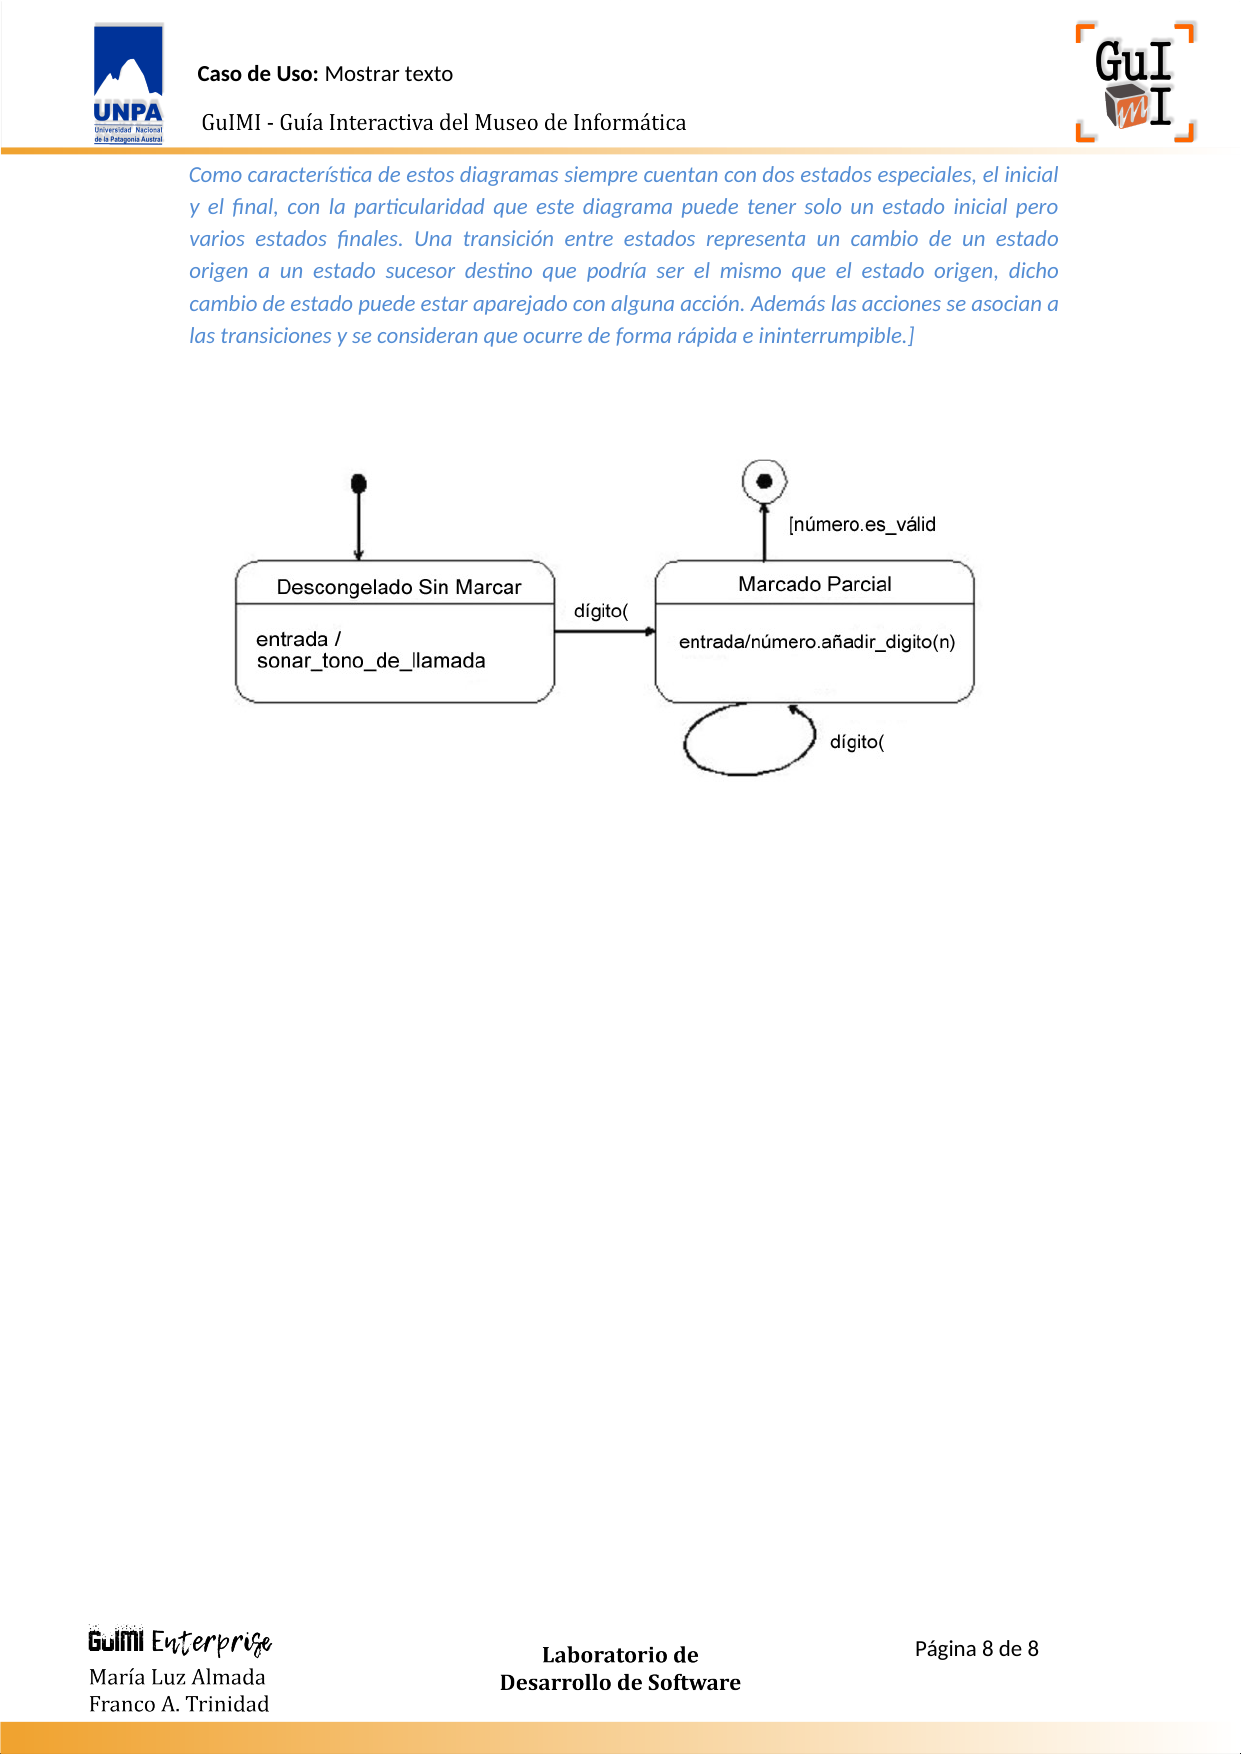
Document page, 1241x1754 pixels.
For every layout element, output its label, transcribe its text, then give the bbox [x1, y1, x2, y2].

picture [0, 1613, 1241, 1754]
picture [193, 436, 1012, 796]
text Como característica de estos diagramas siempre cuentan con dos estados especiales, el inicial y el final, con la particularidad que este diagrama puede tener solo un estado inicial pero varios estados finales. Una transición entre estados representa un cambio de un estado origen a un estado sucesor destino que podría ser el mismo que el estado origen, dicho cambio de estado puede estar aparejado con alguna acción. Además las acciones se asocian a las transiciones y se consideran que ocurre de forma rápida e ininterrumpible.] [188, 160, 1063, 349]
picture [0, 0, 1241, 155]
